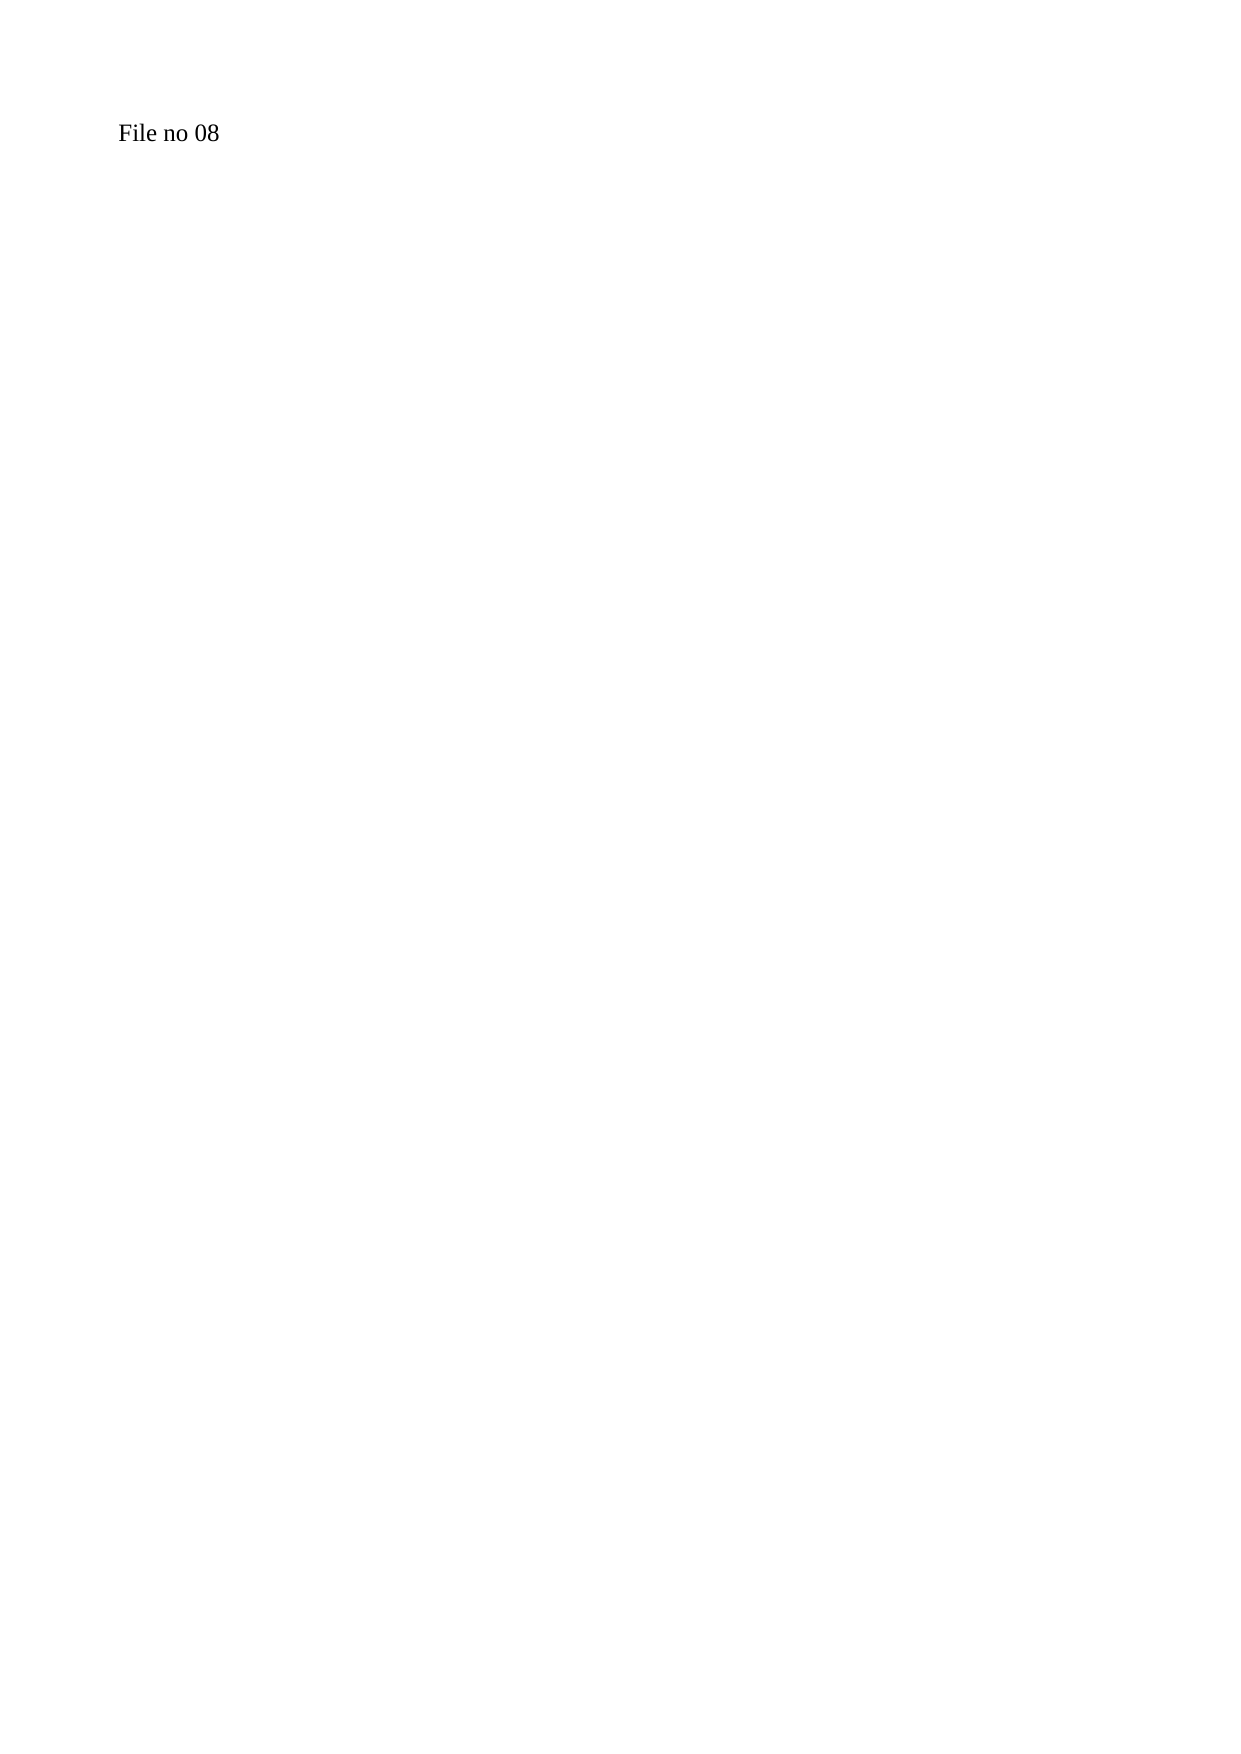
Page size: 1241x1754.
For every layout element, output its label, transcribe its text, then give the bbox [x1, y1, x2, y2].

text File no 08 [118, 118, 1122, 147]
